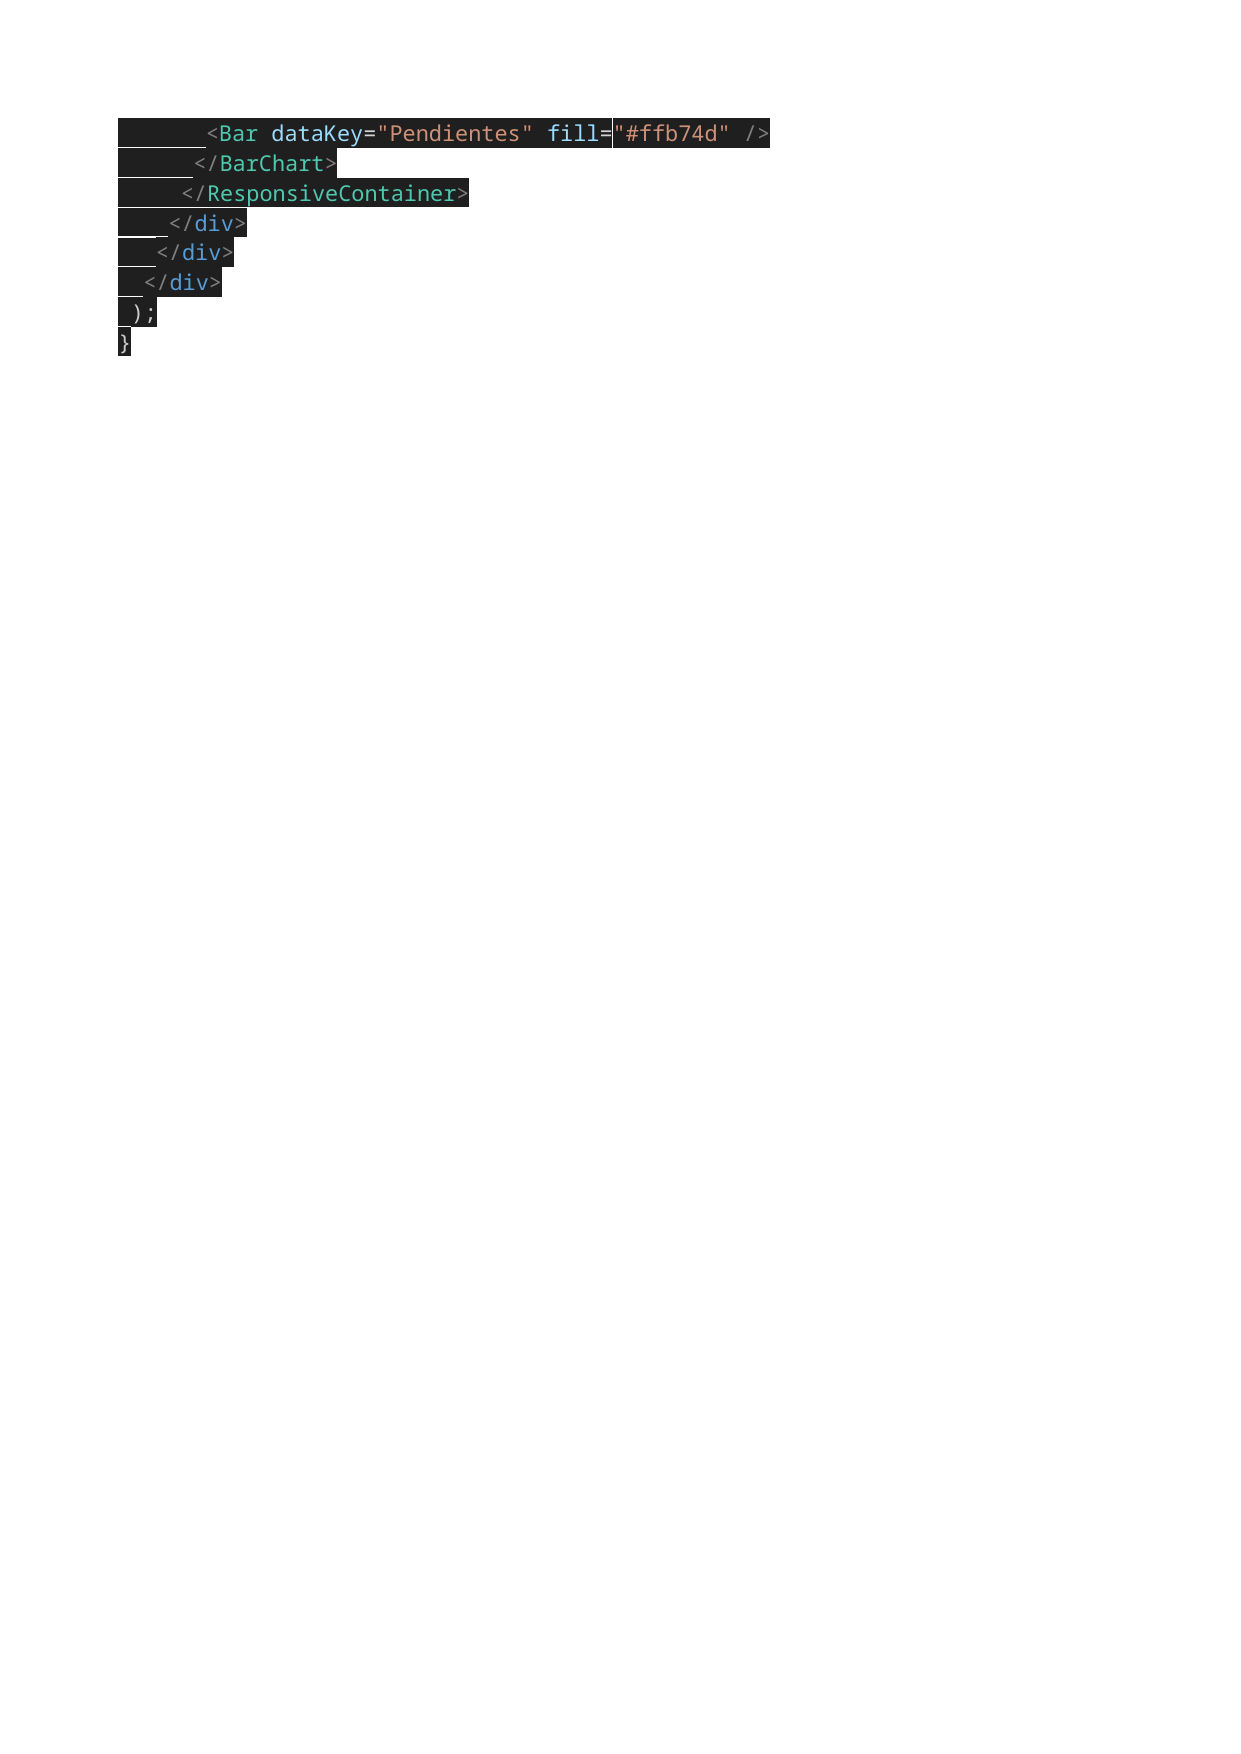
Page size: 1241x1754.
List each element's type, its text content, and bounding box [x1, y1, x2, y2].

text </div> [118, 207, 1122, 237]
text ); [118, 297, 1122, 327]
text </BarChart> [118, 148, 1122, 178]
text </ResponsiveContainer> [118, 178, 1122, 207]
text <Bar dataKey="Pendientes" fill="#ffb74d" /> [118, 118, 1122, 148]
text </div> [118, 237, 1122, 267]
text } [118, 327, 1122, 356]
text </div> [118, 267, 1122, 297]
